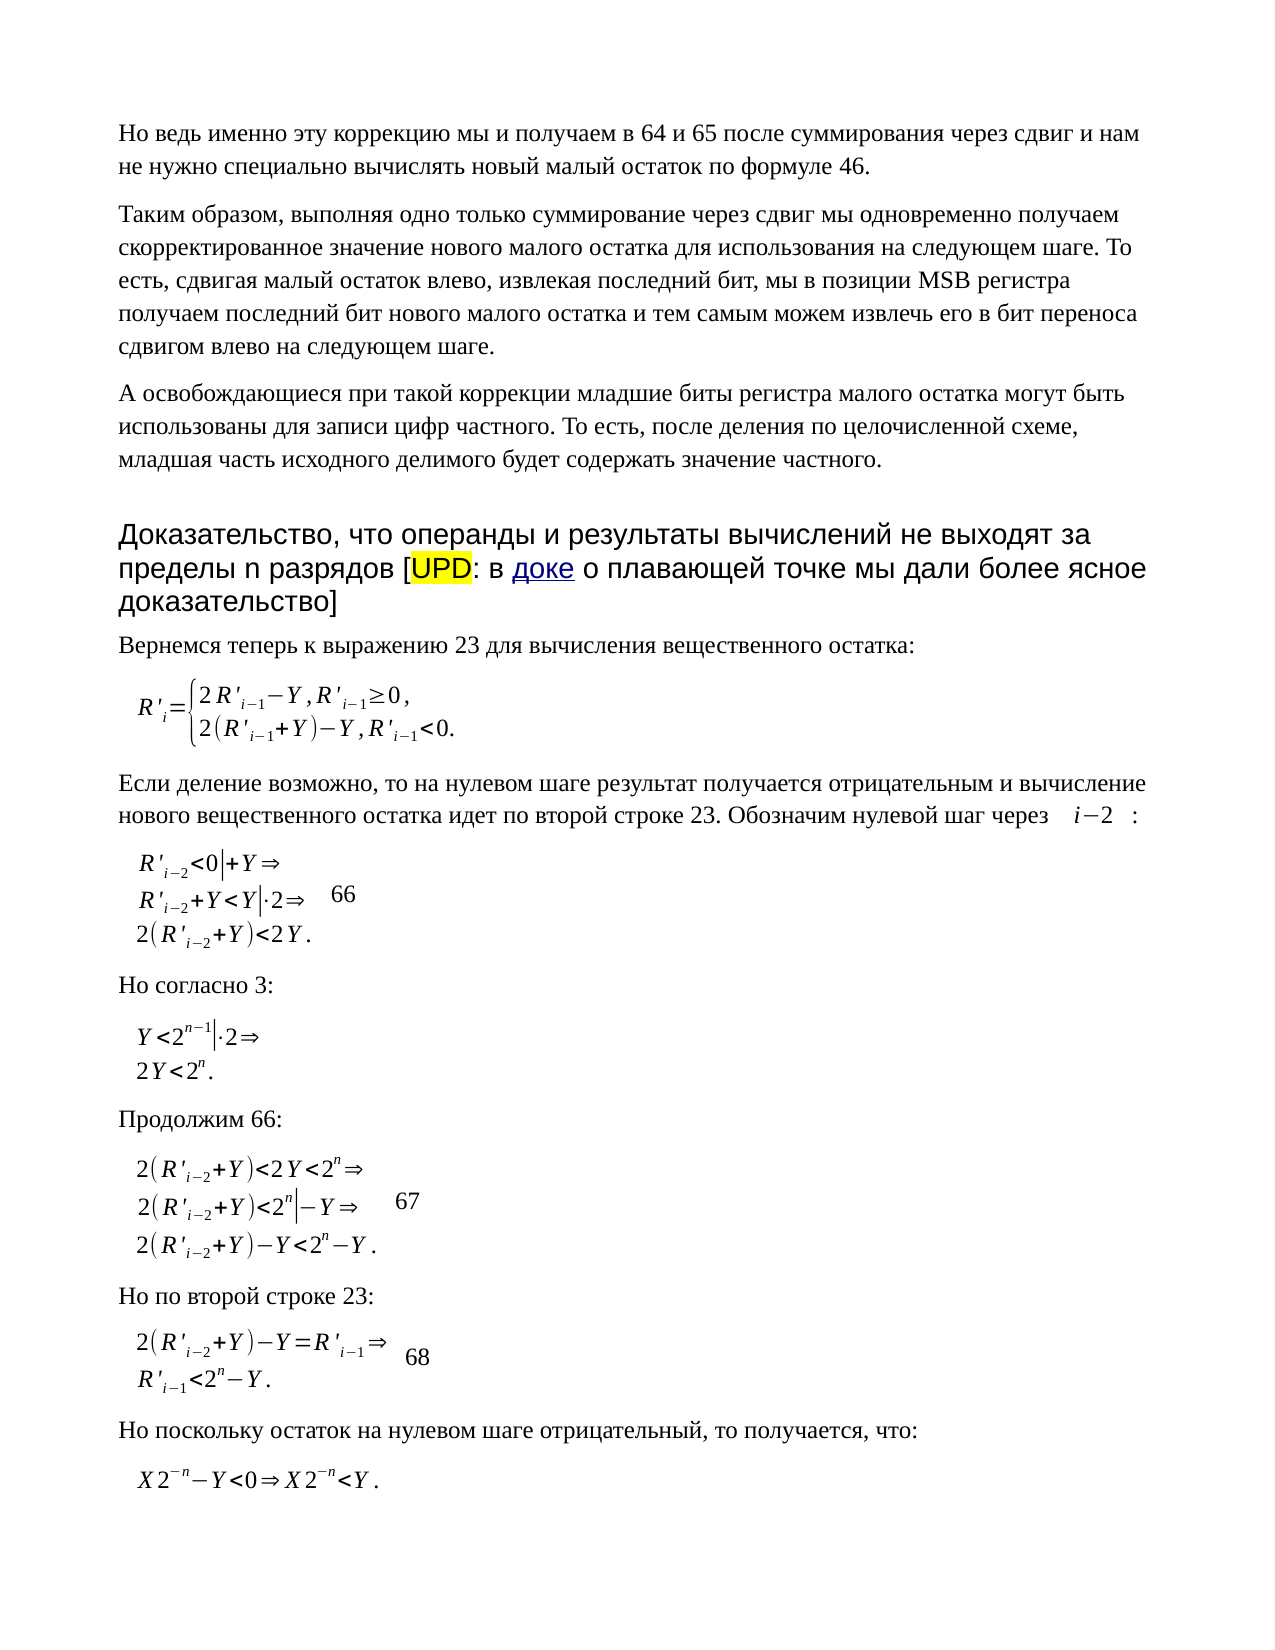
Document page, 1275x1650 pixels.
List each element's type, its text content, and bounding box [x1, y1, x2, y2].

text Но по второй строке 23: [118, 1281, 1157, 1309]
text Но согласно 3: [118, 971, 1157, 999]
subtitle Доказательство, что операнды и результаты вычислений не выходят за пределы n разрядов [UPD: в доке о плавающей точке мы дали более ясное доказательство] [118, 517, 1157, 618]
text 66 [118, 848, 1157, 952]
text 68 [118, 1328, 1157, 1396]
text Продолжим 66: [118, 1104, 1157, 1132]
text Но поскольку остаток на нулевом шаге отрицательный, то получается, что: [118, 1415, 1157, 1444]
text А освобождающиеся при такой коррекции младшие биты регистра малого остатка могут быть использованы для записи цифр частного. То есть, после деления по целочисленной схеме, младшая часть исходного делимого будет содержать значение частного. [118, 378, 1157, 473]
text Если деление возможно, то на нулевом шаге результат получается отрицательным и вычисление нового вещественного остатка идет по второй строке 23. Обозначим нулевой шаг через : [118, 768, 1157, 829]
text Вернемся теперь к выражению 23 для вычисления вещественного остатка: [118, 630, 1157, 659]
text Но ведь именно эту коррекцию мы и получаем в 64 и 65 после суммирования через сдвиг и нам не нужно специально вычислять новый малый остаток по формуле 46. [118, 118, 1157, 180]
text Таким образом, выполняя одно только суммирование через сдвиг мы одновременно получаем скорректированное значение нового малого остатка для использования на следующем шаге. То есть, сдвигая малый остаток влево, извлекая последний бит, мы в позиции MSB регистра получаем последний бит нового малого остатка и тем самым можем извлечь его в бит переноса сдвигом влево на следующем шаге. [118, 199, 1157, 359]
text 67 [118, 1151, 1157, 1262]
